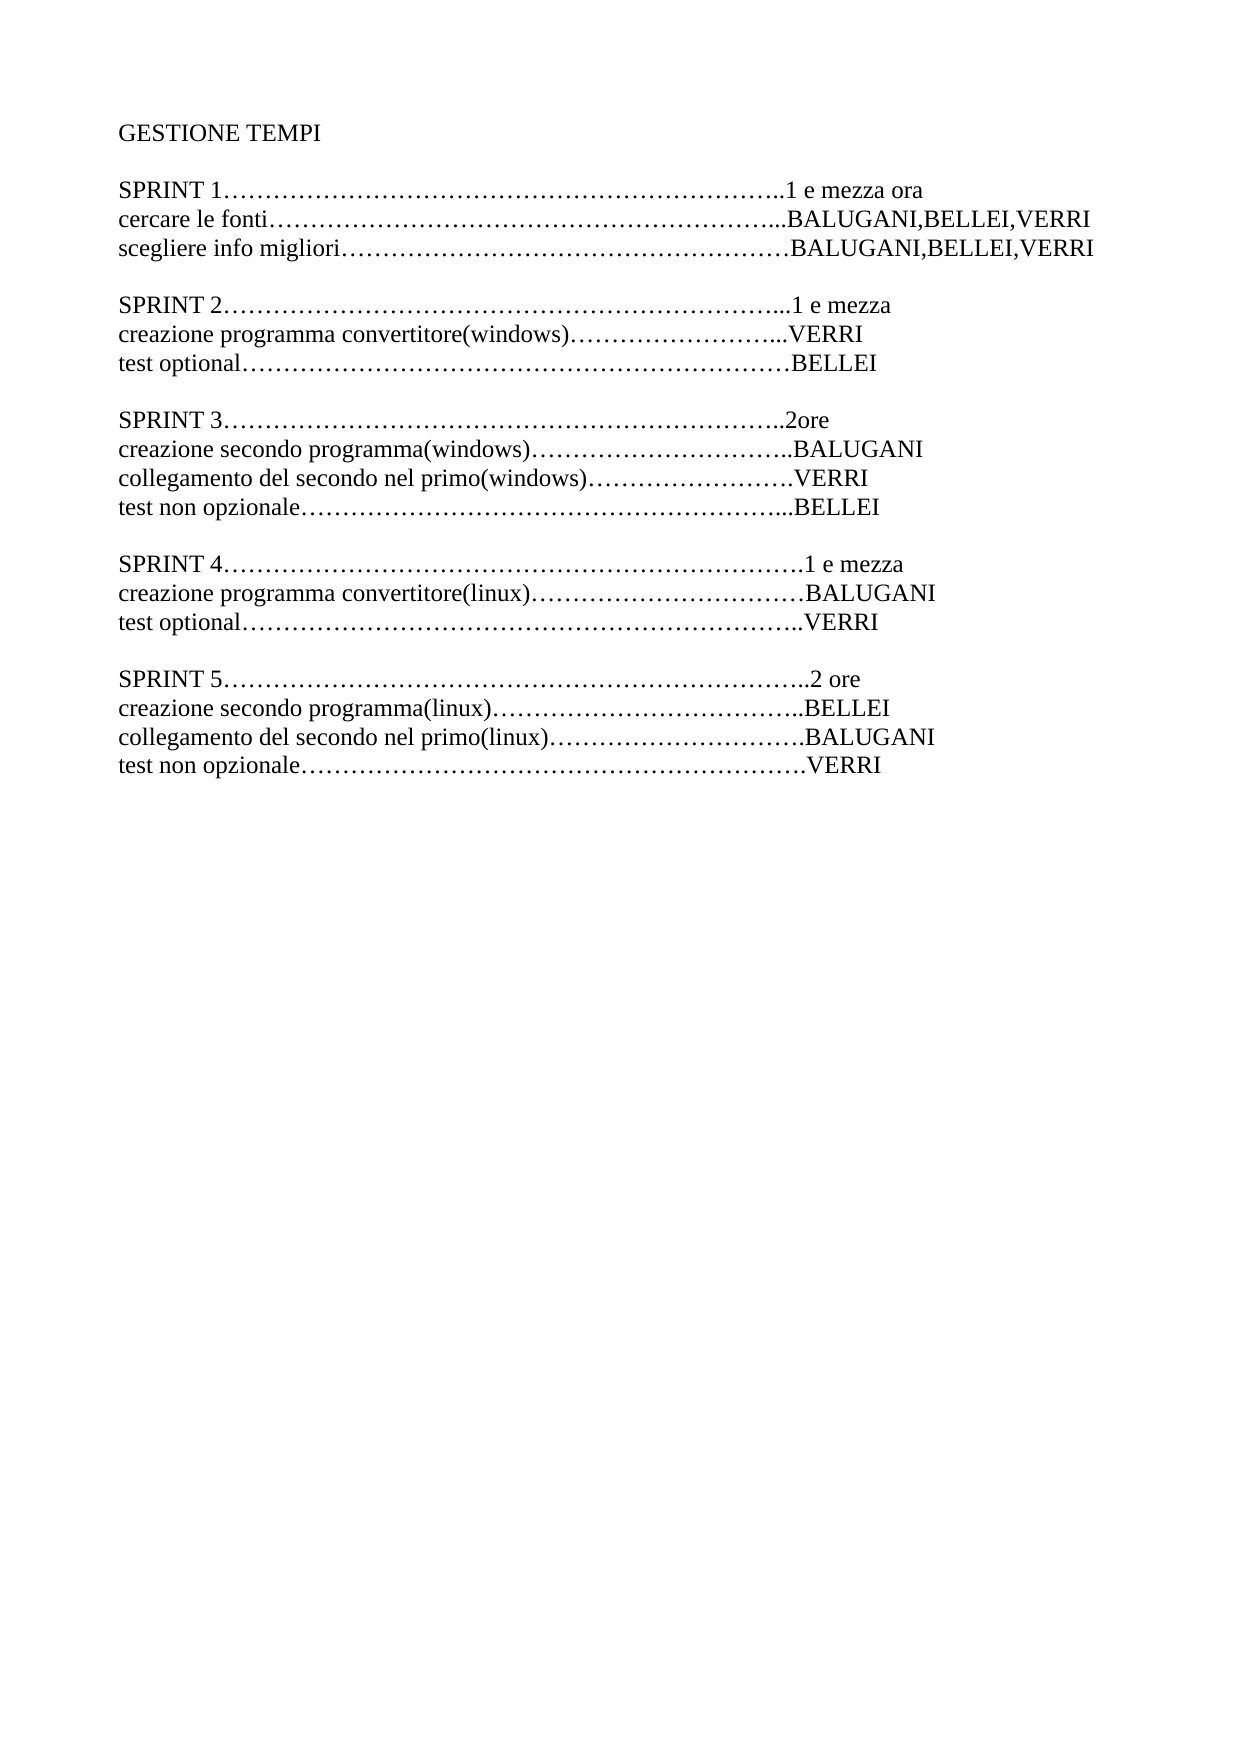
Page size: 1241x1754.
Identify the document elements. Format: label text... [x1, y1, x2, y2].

text GESTIONE TEMPI [118, 118, 1122, 147]
text SPRINT 5……………………………………………………………..2 ore [118, 664, 1122, 693]
text SPRINT 1…………………………………………………………..1 e mezza ora [118, 176, 1122, 204]
text SPRINT 2…………………………………………………………...1 e mezza [118, 291, 1122, 319]
text collegamento del secondo nel primo(linux)………………………….BALUGANI [118, 722, 1122, 751]
text cercare le fonti……………………………………………………...BALUGANI,BELLEI,VERRI [118, 204, 1122, 233]
text scegliere info migliori………………………………………………BALUGANI,BELLEI,VERRI [118, 233, 1122, 262]
text creazione programma convertitore(linux)……………………………BALUGANI [118, 578, 1122, 607]
text collegamento del secondo nel primo(windows)…………………….VERRI [118, 463, 1122, 492]
text test optional…………………………………………………………BELLEI [118, 348, 1122, 377]
text SPRINT 4…………………………………………………………….1 e mezza [118, 549, 1122, 578]
text SPRINT 3…………………………………………………………..2ore [118, 406, 1122, 434]
text creazione programma convertitore(windows)……………………...VERRI [118, 319, 1122, 348]
text test non opzionale…………………………………………………….VERRI [118, 751, 1122, 779]
text test non opzionale…………………………………………………...BELLEI [118, 492, 1122, 521]
text test optional…………………………………………………………..VERRI [118, 607, 1122, 636]
text creazione secondo programma(windows)…………………………..BALUGANI [118, 434, 1122, 463]
text creazione secondo programma(linux)………………………………..BELLEI [118, 693, 1122, 722]
